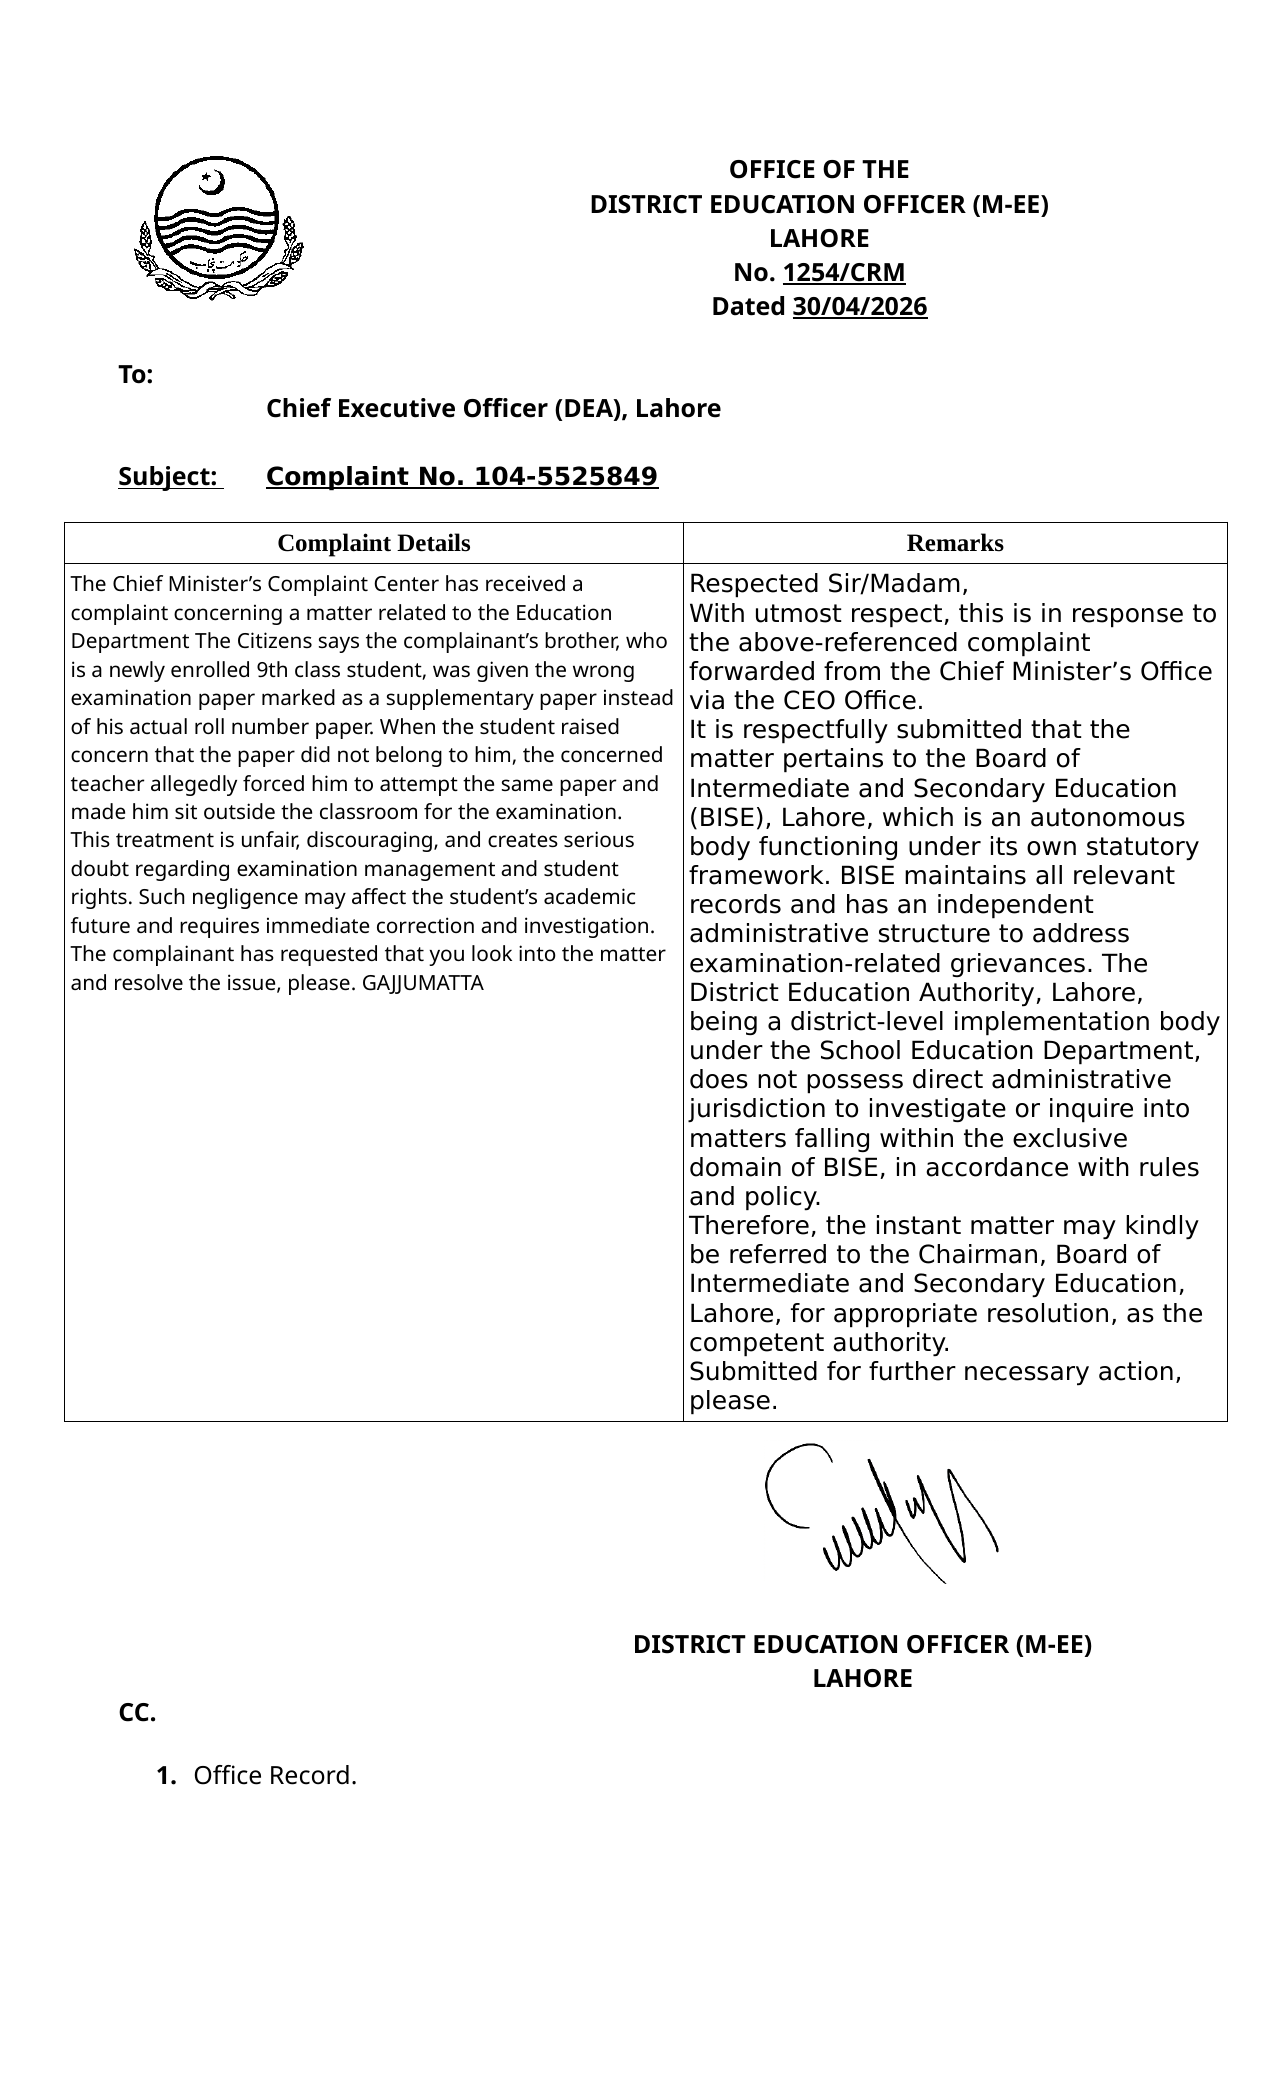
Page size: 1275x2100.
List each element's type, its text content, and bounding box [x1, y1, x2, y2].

text To: [118, 357, 1157, 391]
text CC. [118, 1695, 1157, 1729]
table_cell Respected Sir/Madam, With utmost respect, this is in response to the above-referenced complaint forwarded from the Chief Minister’s Office via the CEO Office. It is respectfully submitted that the matter pertains to the Board of Intermediate and Secondary Education (BISE), Lahore, which is an autonomous body functioning under its own statutory framework. BISE maintains all relevant records and has an independent administrative structure to address examination-related grievances. The District Education Authority, Lahore, being a district-level implementation body under the School Education Department, does not possess direct administrative jurisdiction to investigate or inquire into matters falling within the exclusive domain of BISE, in accordance with rules and policy. Therefore, the instant matter may kindly be referred to the Chairman, Board of Intermediate and Secondary Education, Lahore, for appropriate resolution, as the competent authority. Submitted for further necessary action, please. [684, 564, 1227, 1421]
table_cell The Chief Minister’s Complaint Center has received a complaint concerning a matter related to the Education Department The Citizens says the complainant’s brother, who is a newly enrolled 9th class student, was given the wrong examination paper marked as a supplementary paper instead of his actual roll number paper. When the student raised concern that the paper did not belong to him, the concerned teacher allegedly forced him to attempt the same paper and made him sit outside the classroom for the examination. This treatment is unfair, discouraging, and creates serious doubt regarding examination management and student rights. Such negligence may affect the student’s academic future and requires immediate correction and investigation. The complainant has requested that you look into the matter and resolve the issue, please. GAJJUMATTA [65, 564, 683, 1421]
table_header OFFICE OF THE DISTRICT EDUCATION OFFICER (M-EE) LAHORE No. 1254/CRM Dated 30/04/2026 [373, 152, 1116, 322]
picture [130, 152, 308, 307]
picture [778, 1440, 1019, 1587]
list Office Record. [156, 1757, 1157, 1792]
table_header [118, 152, 373, 322]
table_header Complaint Details [65, 523, 683, 563]
text LAHORE [568, 1661, 1157, 1695]
text Subject: Complaint No. 104-5525849 [118, 459, 1157, 493]
text DISTRICT EDUCATION OFFICER (M-EE) [568, 1627, 1157, 1661]
table_header Remarks [684, 523, 1227, 563]
text Chief Executive Officer (DEA), Lahore [118, 391, 1157, 425]
